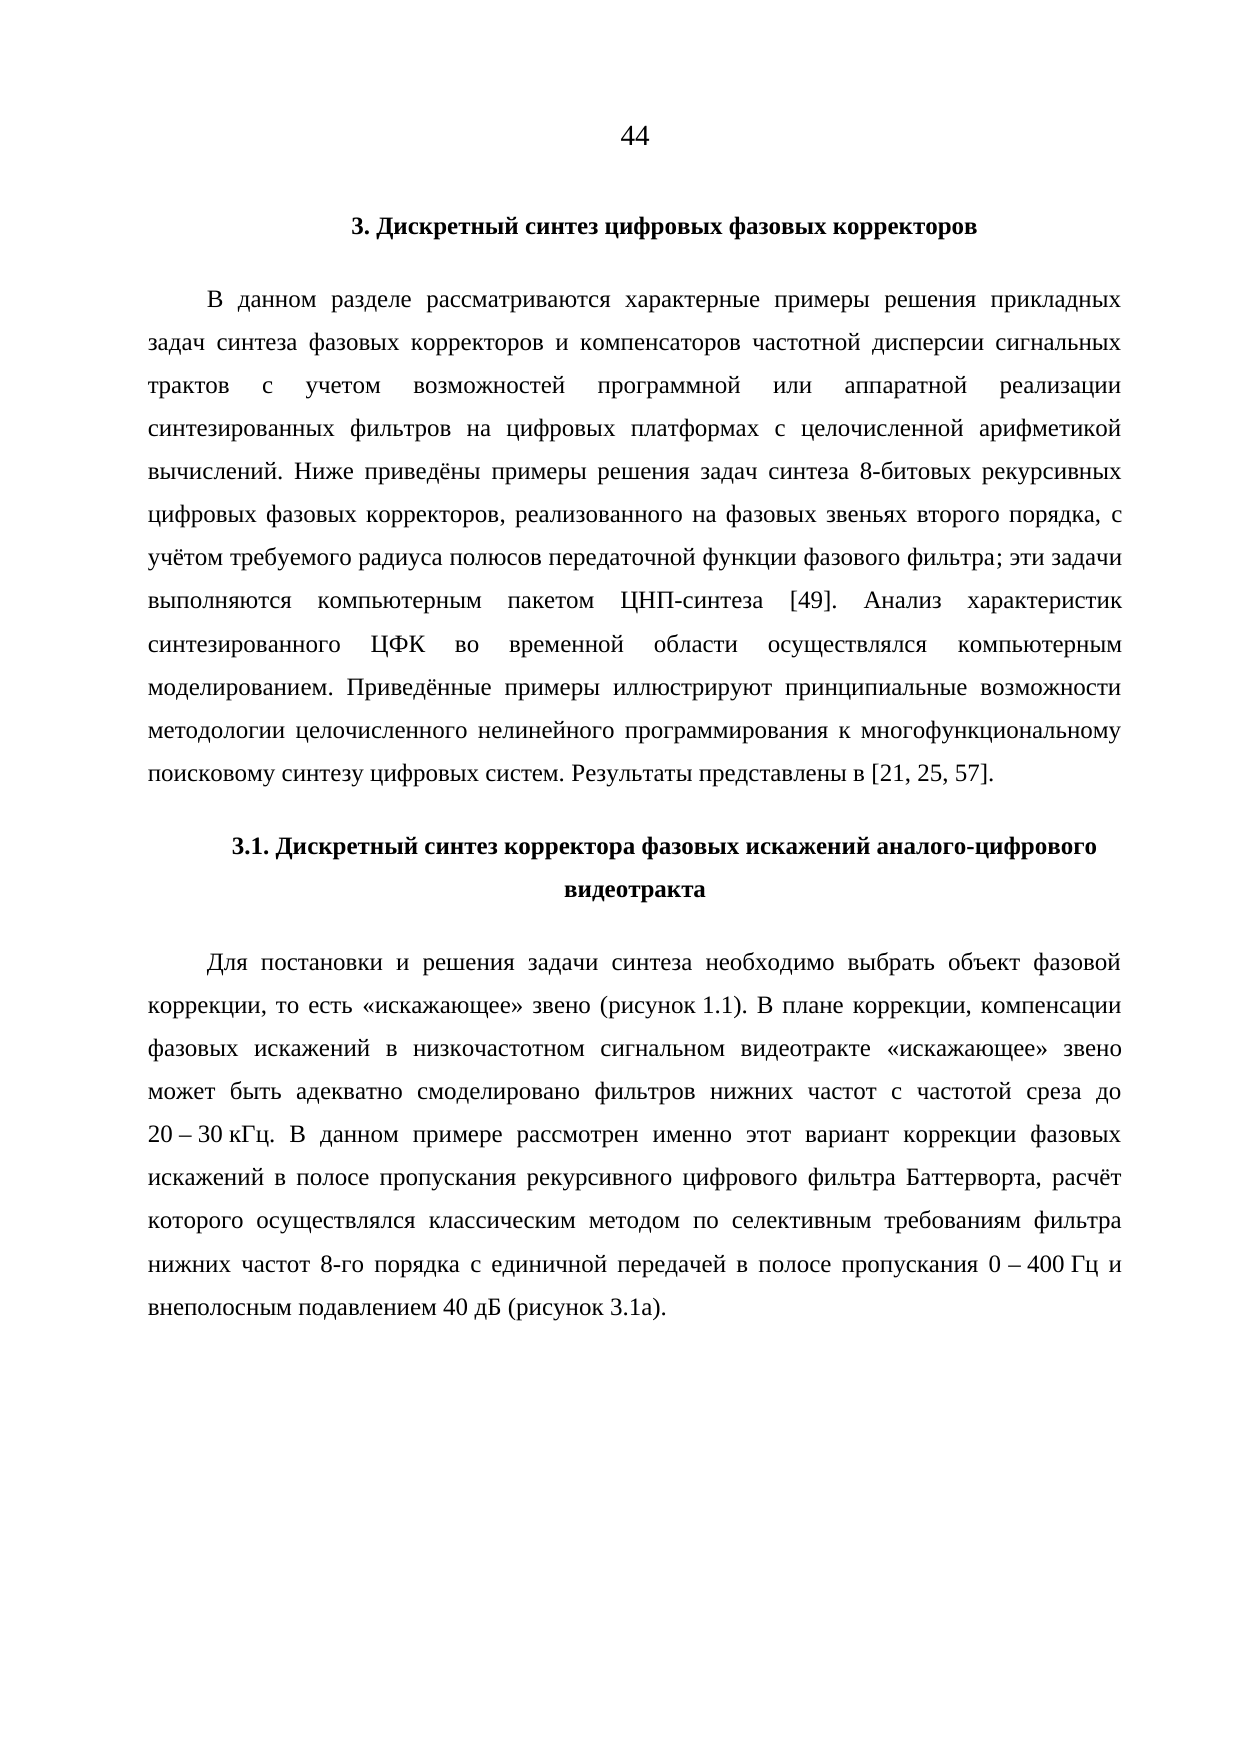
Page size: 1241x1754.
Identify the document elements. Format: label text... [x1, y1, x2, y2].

subtitle 3. Дискретный синтез цифровых фазовых корректоров [148, 211, 1122, 239]
subtitle 3.1. Дискретный синтез корректора фазовых искажений аналого-цифрового видеотракта [148, 831, 1122, 903]
text В данном разделе рассматриваются характерные примеры решения прикладных задач синтеза фазовых корректоров и компенсаторов частотной дисперсии сигнальных трактов с учетом возможностей программной или аппаратной реализации синтезированных фильтров на цифровых платформах с целочисленной арифметикой вычислений. Ниже приведёны примеры решения задач синтеза 8-битовых рекурсивных цифровых фазовых корректоров, реализованного на фазовых звеньях второго порядка, с учётом требуемого радиуса полюсов передаточной функции фазового фильтра; эти задачи выполняются компьютерным пакетом ЦНП-синтеза [49]. Анализ характеристик синтезированного ЦФК во временной области осуществлялся компьютерным моделированием. Приведённые примеры иллюстрируют принципиальные возможности методологии целочисленного нелинейного программирования к многофункциональному поисковому синтезу цифровых систем. Результаты представлены в [21, 25, 57]. [148, 284, 1122, 787]
text Для постановки и решения задачи синтеза необходимо выбрать объект фазовой коррекции, то есть «искажающее» звено (рисунок 1.1). В плане коррекции, компенсации фазовых искажений в низкочастотном сигнальном видеотракте «искажающее» звено может быть адекватно смоделировано фильтров нижних частот с частотой среза до 20 – 30 кГц. В данном примере рассмотрен именно этот вариант коррекции фазовых искажений в полосе пропускания рекурсивного цифрового фильтра Баттерворта, расчёт которого осуществлялся классическим методом по селективным требованиям фильтра нижних частот 8-го порядка с единичной передачей в полосе пропускания 0 – 400 Гц и внеполосным подавлением 40 дБ (рисунок 3.1а). [148, 947, 1122, 1321]
